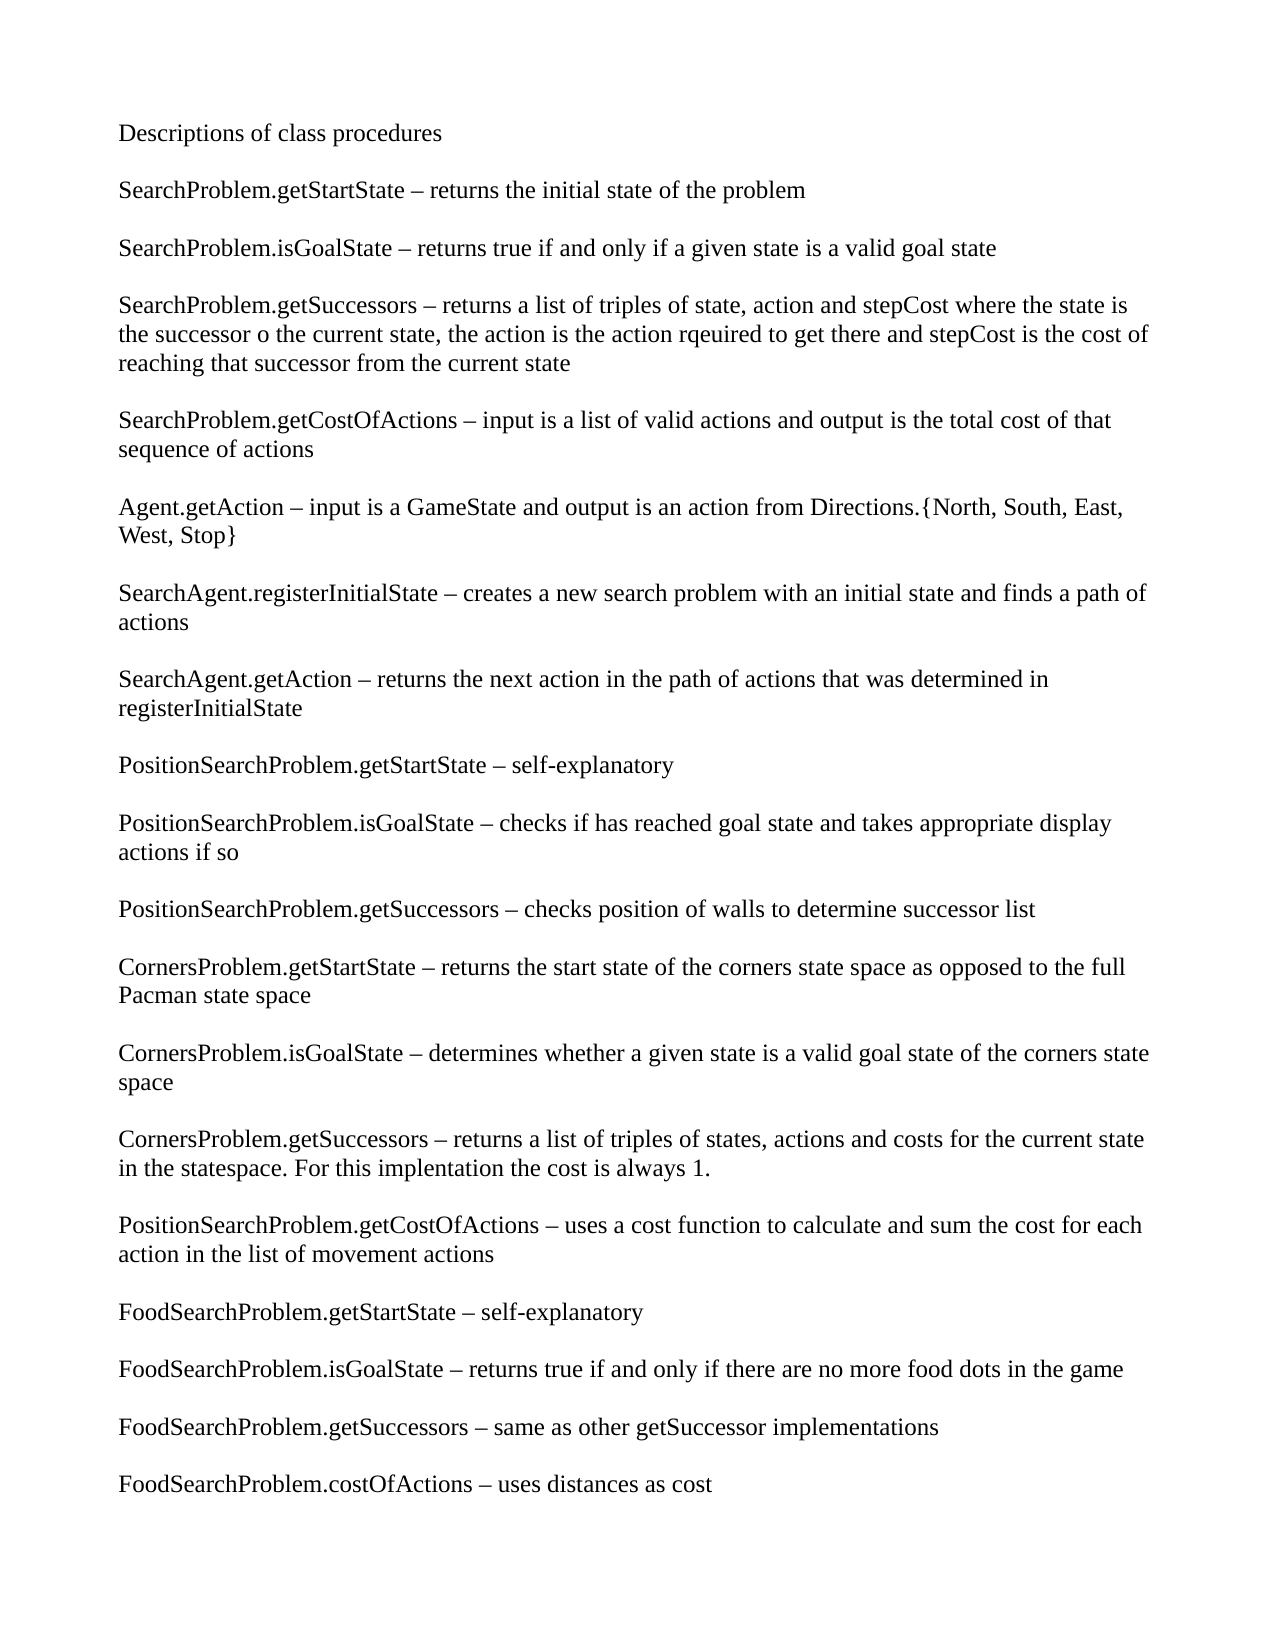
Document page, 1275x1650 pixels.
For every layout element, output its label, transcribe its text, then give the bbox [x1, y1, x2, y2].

text CornersProblem.getSuccessors – returns a list of triples of states, actions and costs for the current state in the statespace. For this implentation the cost is always 1. [118, 1096, 1157, 1182]
text SearchAgent.getAction – returns the next action in the path of actions that was determined in registerInitialState [118, 664, 1157, 722]
text SearchProblem.getCostOfActions – input is a list of valid actions and output is the total cost of that sequence of actions [118, 406, 1157, 463]
text SearchProblem.getSuccessors – returns a list of triples of state, action and stepCost where the state is the successor o the current state, the action is the action rqeuired to get there and stepCost is the cost of reaching that successor from the current state [118, 291, 1157, 377]
text FoodSearchProblem.getStartState – self-explanatory [118, 1297, 1157, 1326]
text FoodSearchProblem.costOfActions – uses distances as cost [118, 1469, 1157, 1498]
text FoodSearchProblem.isGoalState – returns true if and only if there are no more food dots in the game [118, 1354, 1157, 1383]
text CornersProblem.isGoalState – determines whether a given state is a valid goal state of the corners state space [118, 1038, 1157, 1096]
text PositionSearchProblem.getStartState – self-explanatory [118, 751, 1157, 779]
text CornersProblem.getStartState – returns the start state of the corners state space as opposed to the full Pacman state space [118, 952, 1157, 1009]
text SearchProblem.isGoalState – returns true if and only if a given state is a valid goal state [118, 233, 1157, 262]
text Descriptions of class procedures [118, 118, 1157, 147]
text SearchAgent.registerInitialState – creates a new search problem with an initial state and finds a path of actions [118, 578, 1157, 636]
text PositionSearchProblem.getCostOfActions – uses a cost function to calculate and sum the cost for each action in the list of movement actions [118, 1211, 1157, 1268]
text FoodSearchProblem.getSuccessors – same as other getSuccessor implementations [118, 1412, 1157, 1441]
text Agent.getAction – input is a GameState and output is an action from Directions.{North, South, East, West, Stop} [118, 492, 1157, 549]
text SearchProblem.getStartState – returns the initial state of the problem [118, 176, 1157, 204]
text PositionSearchProblem.getSuccessors – checks position of walls to determine successor list [118, 894, 1157, 923]
text PositionSearchProblem.isGoalState – checks if has reached goal state and takes appropriate display actions if so [118, 808, 1157, 866]
